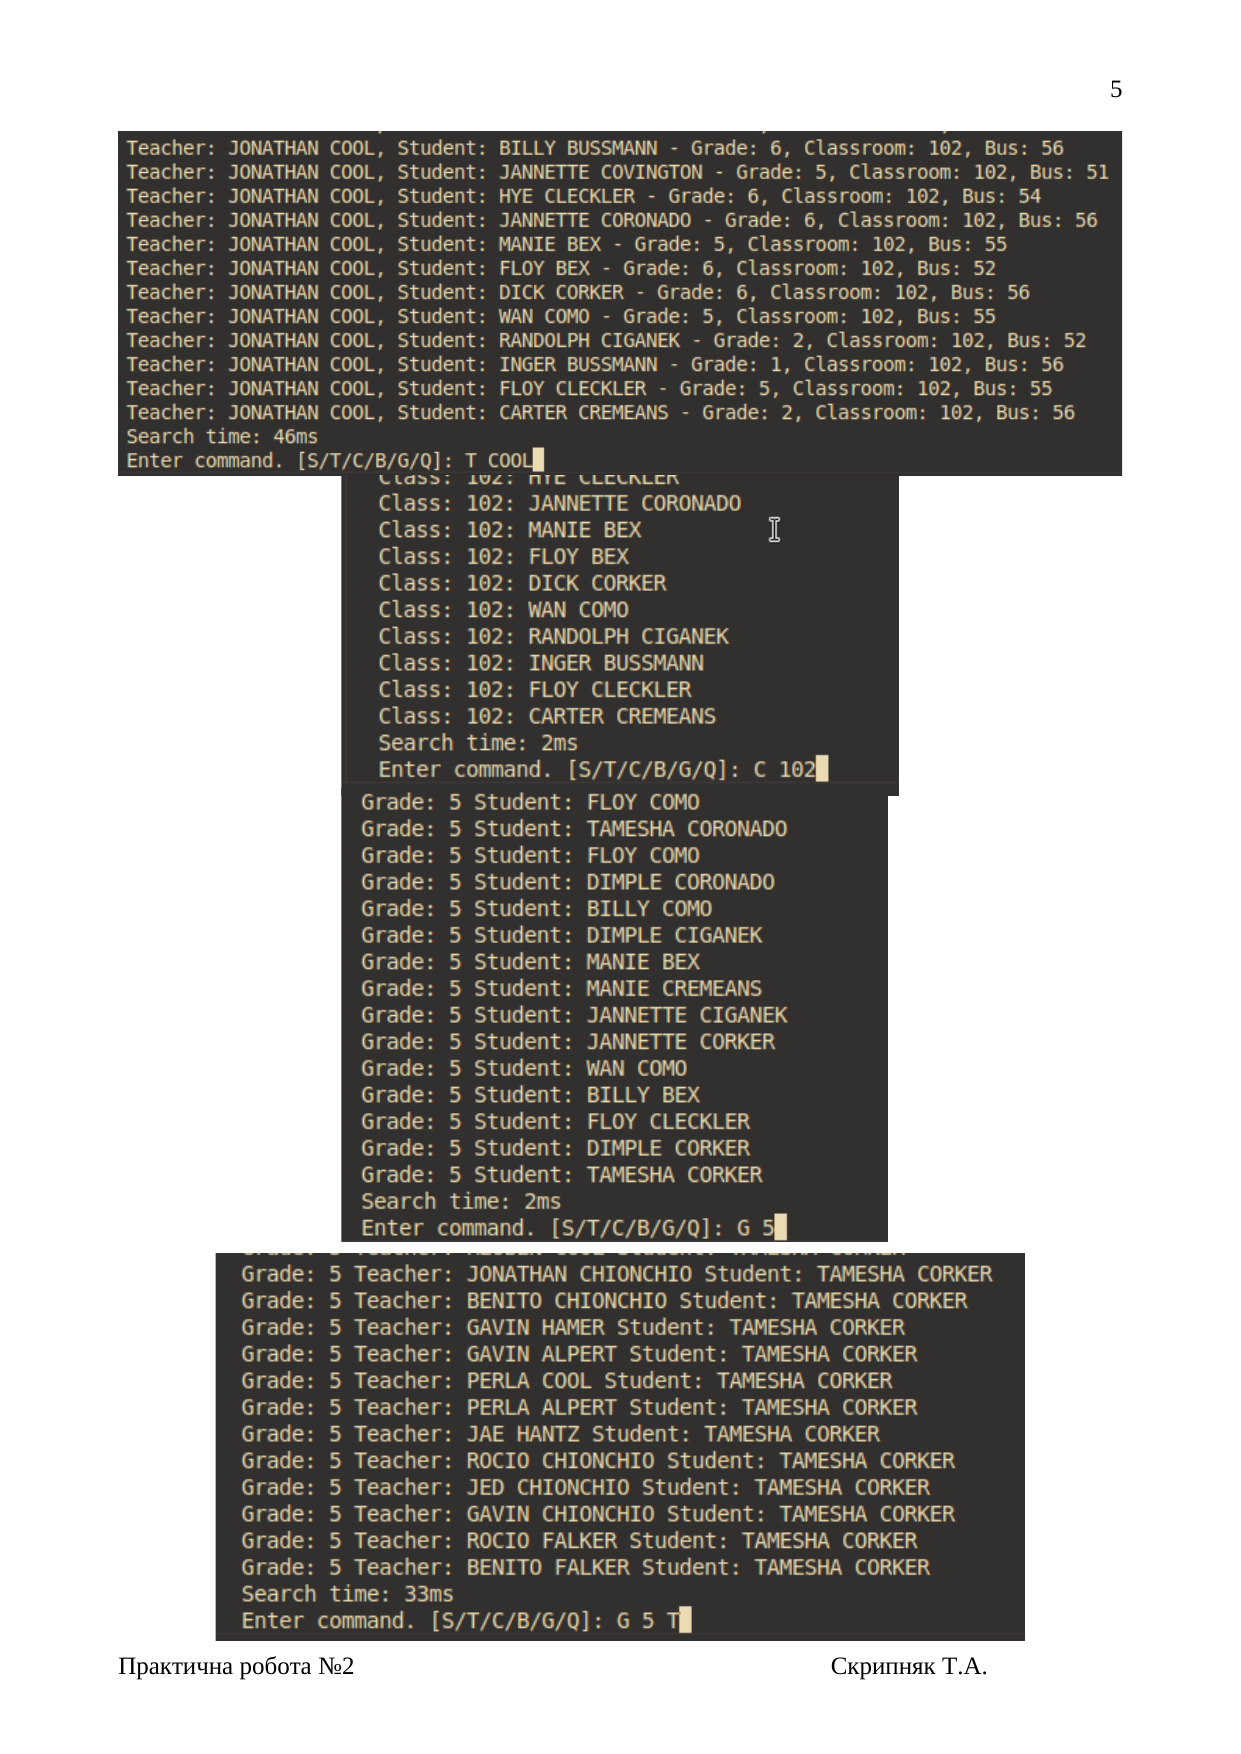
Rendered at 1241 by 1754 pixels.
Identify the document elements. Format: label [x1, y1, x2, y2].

picture [118, 131, 1123, 1242]
picture [215, 1253, 1025, 1641]
